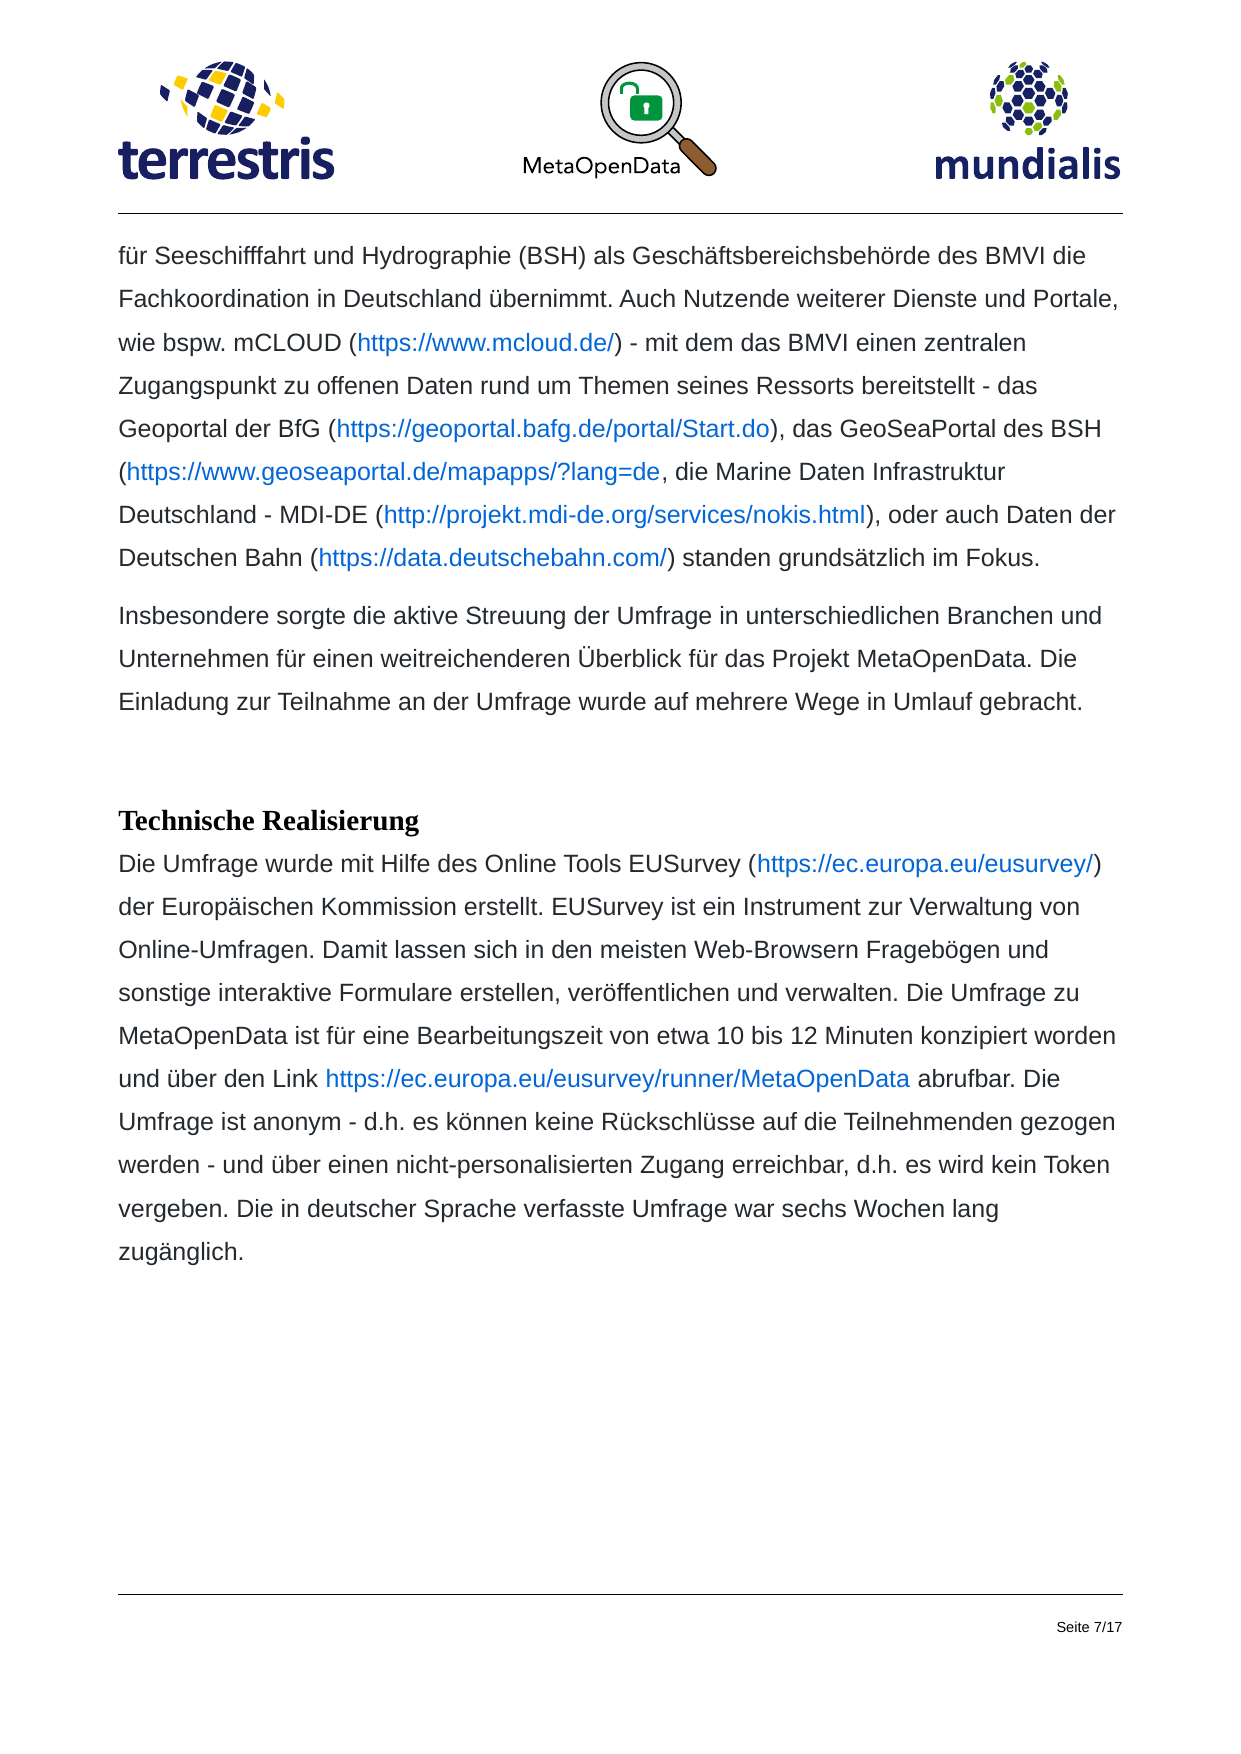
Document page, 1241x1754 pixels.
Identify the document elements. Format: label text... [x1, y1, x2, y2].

text für Seeschifffahrt und Hydrographie (BSH) als Geschäftsbereichsbehörde des BMVI die Fachkoordination in Deutschland übernimmt. Auch Nutzende weiterer Dienste und Portale, wie bspw. mCLOUD (https://www.mcloud.de/) - mit dem das BMVI einen zentralen Zugangspunkt zu offenen Daten rund um Themen seines Ressorts bereitstellt - das Geoportal der BfG (https://geoportal.bafg.de/portal/Start.do), das GeoSeaPortal des BSH (https://www.geoseaportal.de/mapapps/?lang=de, die Marine Daten Infrastruktur Deutschland - MDI-DE (http://projekt.mdi-de.org/services/nokis.html), oder auch Daten der Deutschen Bahn (https://data.deutschebahn.com/) standen grundsätzlich im Fokus. [118, 241, 1122, 572]
text Die Umfrage wurde mit Hilfe des Online Tools EUSurvey (https://ec.europa.eu/eusurvey/) der Europäischen Kommission erstellt. EUSurvey ist ein Instrument zur Verwaltung von Online-Umfragen. Damit lassen sich in den meisten Web-Browsern Fragebögen und sonstige interaktive Formulare erstellen, veröffentlichen und verwalten. Die Umfrage zu MetaOpenData ist für eine Bearbeitungszeit von etwa 10 bis 12 Minuten konzipiert worden und über den Link https://ec.europa.eu/eusurvey/runner/MetaOpenData abrufbar. Die Umfrage ist anonym - d.h. es können keine Rückschlüsse auf die Teilnehmenden gezogen werden - und über einen nicht-personalisierten Zugang erreichbar, d.h. es wird kein Token vergeben. Die in deutscher Sprache verfasste Umfrage war sechs Wochen lang zugänglich. [118, 849, 1122, 1266]
subtitle Technische Realisierung [118, 803, 1122, 836]
text Insbesondere sorgte die aktive Streuung der Umfrage in unterschiedlichen Branchen und Unternehmen für einen weitreichenderen Überblick für das Projekt MetaOpenData. Die Einladung zur Teilnahme an der Umfrage wurde auf mehrere Wege in Umlauf gebracht. [118, 601, 1122, 716]
